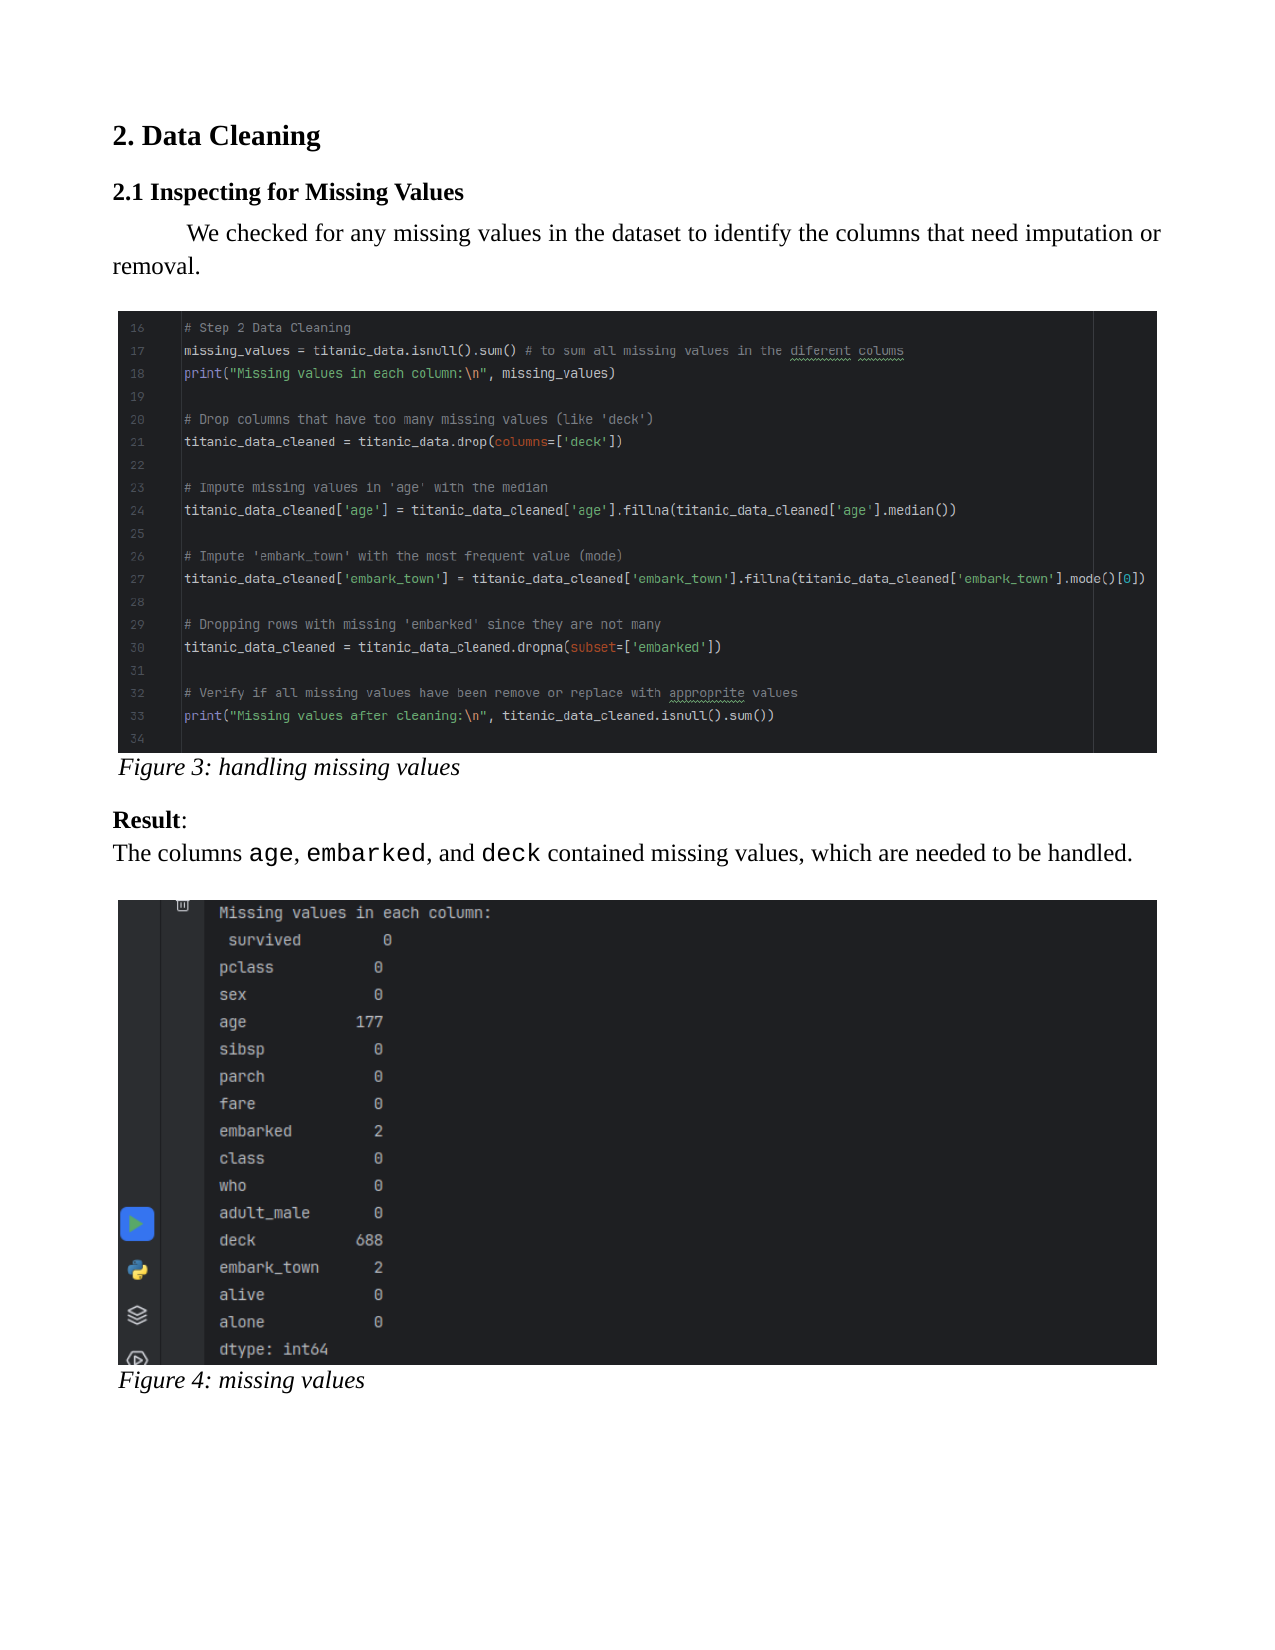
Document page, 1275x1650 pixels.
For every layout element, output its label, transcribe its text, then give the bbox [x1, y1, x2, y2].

text We checked for any missing values in the dataset to identify the columns that need imputation or removal. [112, 218, 1162, 280]
text Figure 4: missing values [118, 1365, 1157, 1394]
text Figure 3: handling missing values [118, 753, 1157, 781]
picture [118, 900, 1157, 1365]
subtitle 2.1 Inspecting for Missing Values [112, 177, 1162, 205]
text Result: The columns age, embarked, and deck contained missing values, which are needed to be handled. [112, 805, 1162, 868]
picture [118, 311, 1157, 753]
subtitle 2. Data Cleaning [112, 118, 1162, 152]
